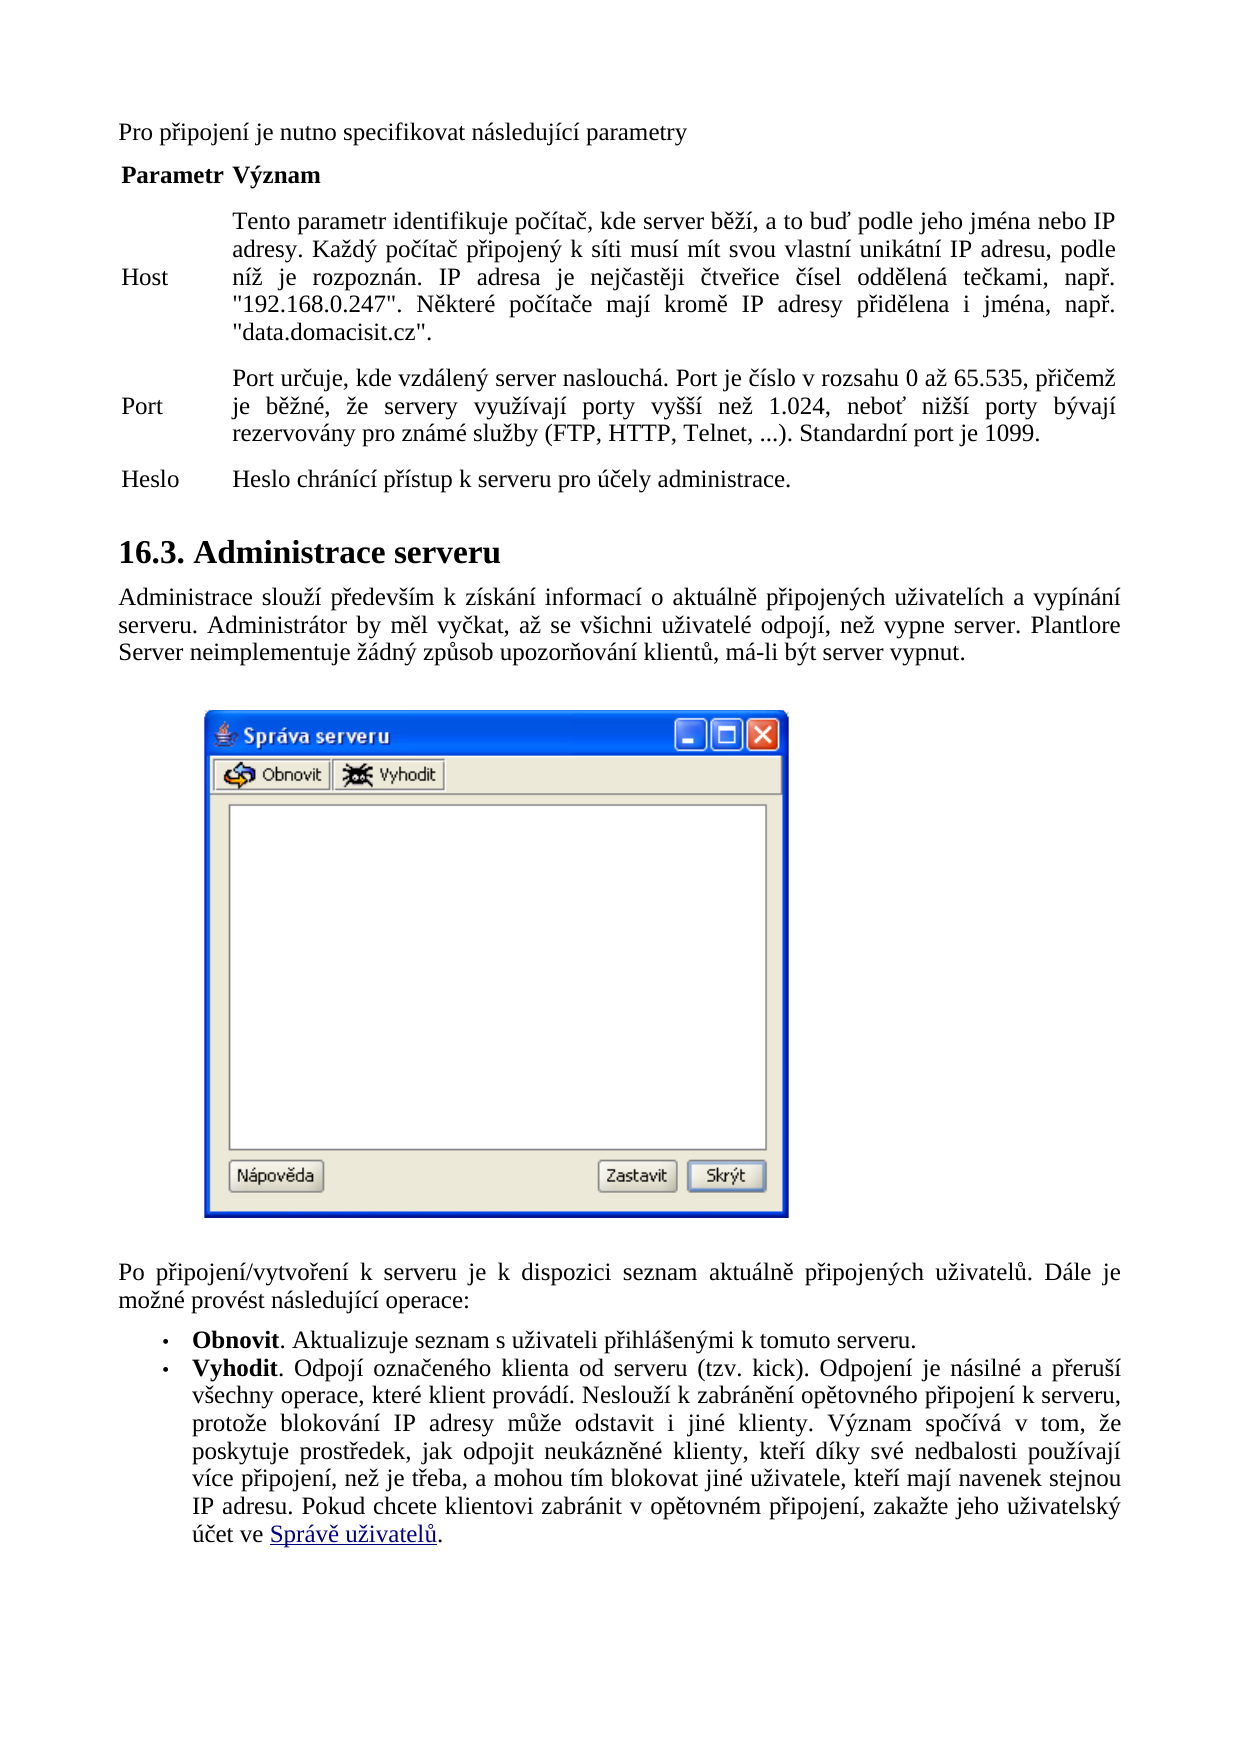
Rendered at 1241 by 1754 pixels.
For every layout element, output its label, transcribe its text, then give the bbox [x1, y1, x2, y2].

table_header Parametr [118, 158, 229, 204]
table_cell Heslo [118, 463, 229, 509]
text Administrace slouží především k získání informací o aktuálně připojených uživatelích a vypínání serveru. Administrátor by měl vyčkat, až se všichni uživatelé odpojí, než vypne server. Plantlore Server neimplementuje žádný způsob upozorňování klientů, má-li být server vypnut. [118, 583, 1122, 666]
table_cell Port určuje, kde vzdálený server naslouchá. Port je číslo v rozsahu 0 až 65.535, přičemž je běžné, že servery využívají porty vyšší než 1.024, neboť nižší porty bývají rezervovány pro známé služby (FTP, HTTP, Telnet, ...). Standardní port je 1099. [229, 361, 1120, 463]
table_header Význam [229, 158, 1120, 204]
table_cell Heslo chránící přístup k serveru pro účely administrace. [229, 463, 1120, 509]
list Obnovit. Aktualizuje seznam s uživateli přihlášenými k tomuto serveru. [162, 1326, 1122, 1354]
text Pro připojení je nutno specifikovat následující parametry [118, 118, 1122, 146]
list Vyhodit. Odpojí označeného klienta od serveru (tzv. kick). Odpojení je násilné a přeruší všechny operace, které klient provádí. Neslouží k zabránění opětovného připojení k serveru, protože blokování IP adresy může odstavit i jiné klienty. Význam spočívá v tom, že poskytuje prostředek, jak odpojit neukázněné klienty, kteří díky své nedbalosti používají více připojení, než je třeba, a mohou tím blokovat jiné uživatele, kteří mají navenek stejnou IP adresu. Pokud chcete klientovi zabránit v opětovném připojení, zakažte jeho uživatelský účet ve Správě uživatelů. [162, 1354, 1122, 1548]
subtitle 16.3. Administrace serveru [118, 534, 1122, 571]
text Po připojení/vytvoření k serveru je k dispozici seznam aktuálně připojených uživatelů. Dále je možné provést následující operace: [118, 1258, 1122, 1313]
table_cell Host [118, 204, 229, 361]
table_cell Port [118, 361, 229, 463]
table_cell Tento parametr identifikuje počítač, kde server běží, a to buď podle jeho jména nebo IP adresy. Každý počítač připojený k síti musí mít svou vlastní unikátní IP adresu, podle níž je rozpoznán. IP adresa je nejčastěji čtveřice čísel oddělená tečkami, např. "192.168.0.247". Některé počítače mají kromě IP adresy přidělena i jména, např. "data.domacisit.cz". [229, 204, 1120, 361]
picture [204, 710, 789, 1218]
